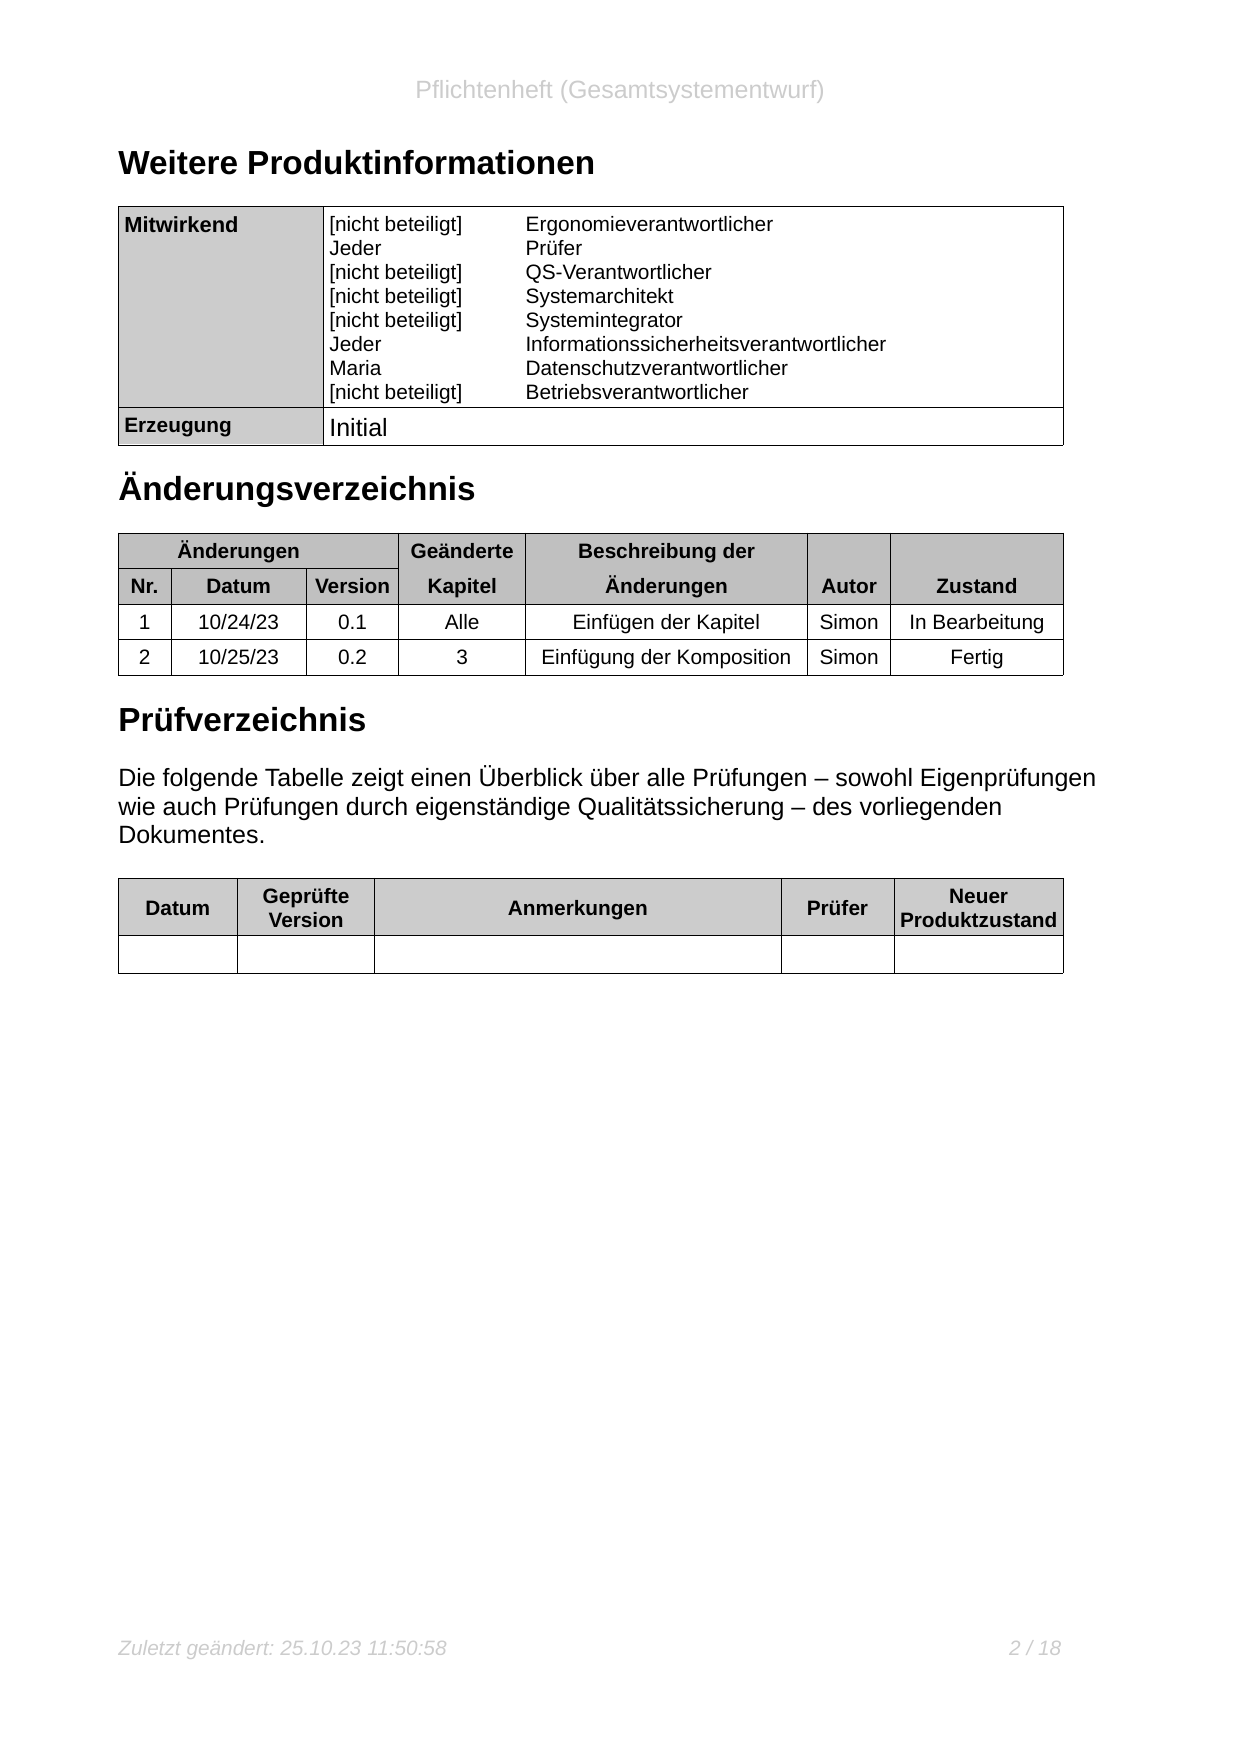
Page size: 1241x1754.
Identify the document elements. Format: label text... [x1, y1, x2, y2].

table_header Anmerkungen [375, 879, 781, 935]
table_header Datum [119, 879, 237, 935]
table_cell Simon [808, 605, 890, 639]
table_header Mitwirkend [119, 207, 323, 407]
table_cell Fertig [891, 640, 1063, 675]
table_cell Version [307, 569, 398, 604]
table_header [808, 534, 890, 568]
table_cell 0.1 [307, 605, 398, 639]
table_cell Einfügen der Kapitel [526, 605, 807, 639]
table_header Geprüfte Version [238, 879, 374, 935]
text Weitere Produktinformationen [118, 143, 1122, 181]
table_header Geänderte [399, 534, 525, 568]
table_cell [895, 936, 1063, 972]
table_cell Nr. [119, 569, 171, 604]
text Änderungsverzeichnis [118, 469, 1122, 508]
table_cell [238, 936, 374, 972]
table_cell 25.10.23 [172, 640, 306, 675]
table_header [119, 534, 171, 568]
table_cell 3 [399, 640, 525, 675]
table_header [306, 534, 398, 568]
table_cell Alle [399, 605, 525, 639]
table_cell Zustand [891, 568, 1063, 604]
table_cell Simon [808, 640, 890, 675]
text Prüfverzeichnis [118, 699, 1122, 738]
table_cell Initial [324, 408, 1063, 444]
table_cell [375, 936, 781, 972]
table_header [nicht beteiligt] Ergonomieverantwortlicher Jeder Prüfer [nicht beteiligt] QS-Verantwortlicher [nicht beteiligt] Systemarchitekt [nicht beteiligt] Systemintegrator Jeder Informationssicherheitsverantwortlicher Maria Datenschutzverantwortlicher [nicht beteiligt] Betriebsverantwortlicher [324, 207, 1063, 407]
text Die folgende Tabelle zeigt einen Überblick über alle Prüfungen – sowohl Eigenprüfungen wie auch Prüfungen durch eigenständige Qualitätssicherung – des vorliegenden Dokumentes. [118, 763, 1122, 849]
table_cell In Bearbeitung [891, 605, 1063, 639]
table_cell Datum [172, 569, 306, 604]
table_cell 1 [119, 605, 171, 639]
table_cell 2 [119, 640, 171, 675]
table_cell Autor [808, 568, 890, 604]
table_header Beschreibung der [526, 534, 807, 568]
table_cell Erzeugung [119, 408, 323, 444]
table_cell Einfügung der Komposition [526, 640, 807, 675]
table_cell Kapitel [399, 568, 525, 604]
table_cell 0.2 [307, 640, 398, 675]
table_header Prüfer [782, 879, 894, 935]
table_cell 24.10.23 [172, 605, 306, 639]
table_header [891, 534, 1063, 568]
table_header Änderungen [171, 534, 306, 568]
table_header Neuer Produktzustand [895, 879, 1063, 935]
table_cell [119, 936, 237, 972]
table_cell Änderungen [526, 568, 807, 604]
table_cell [782, 936, 894, 972]
